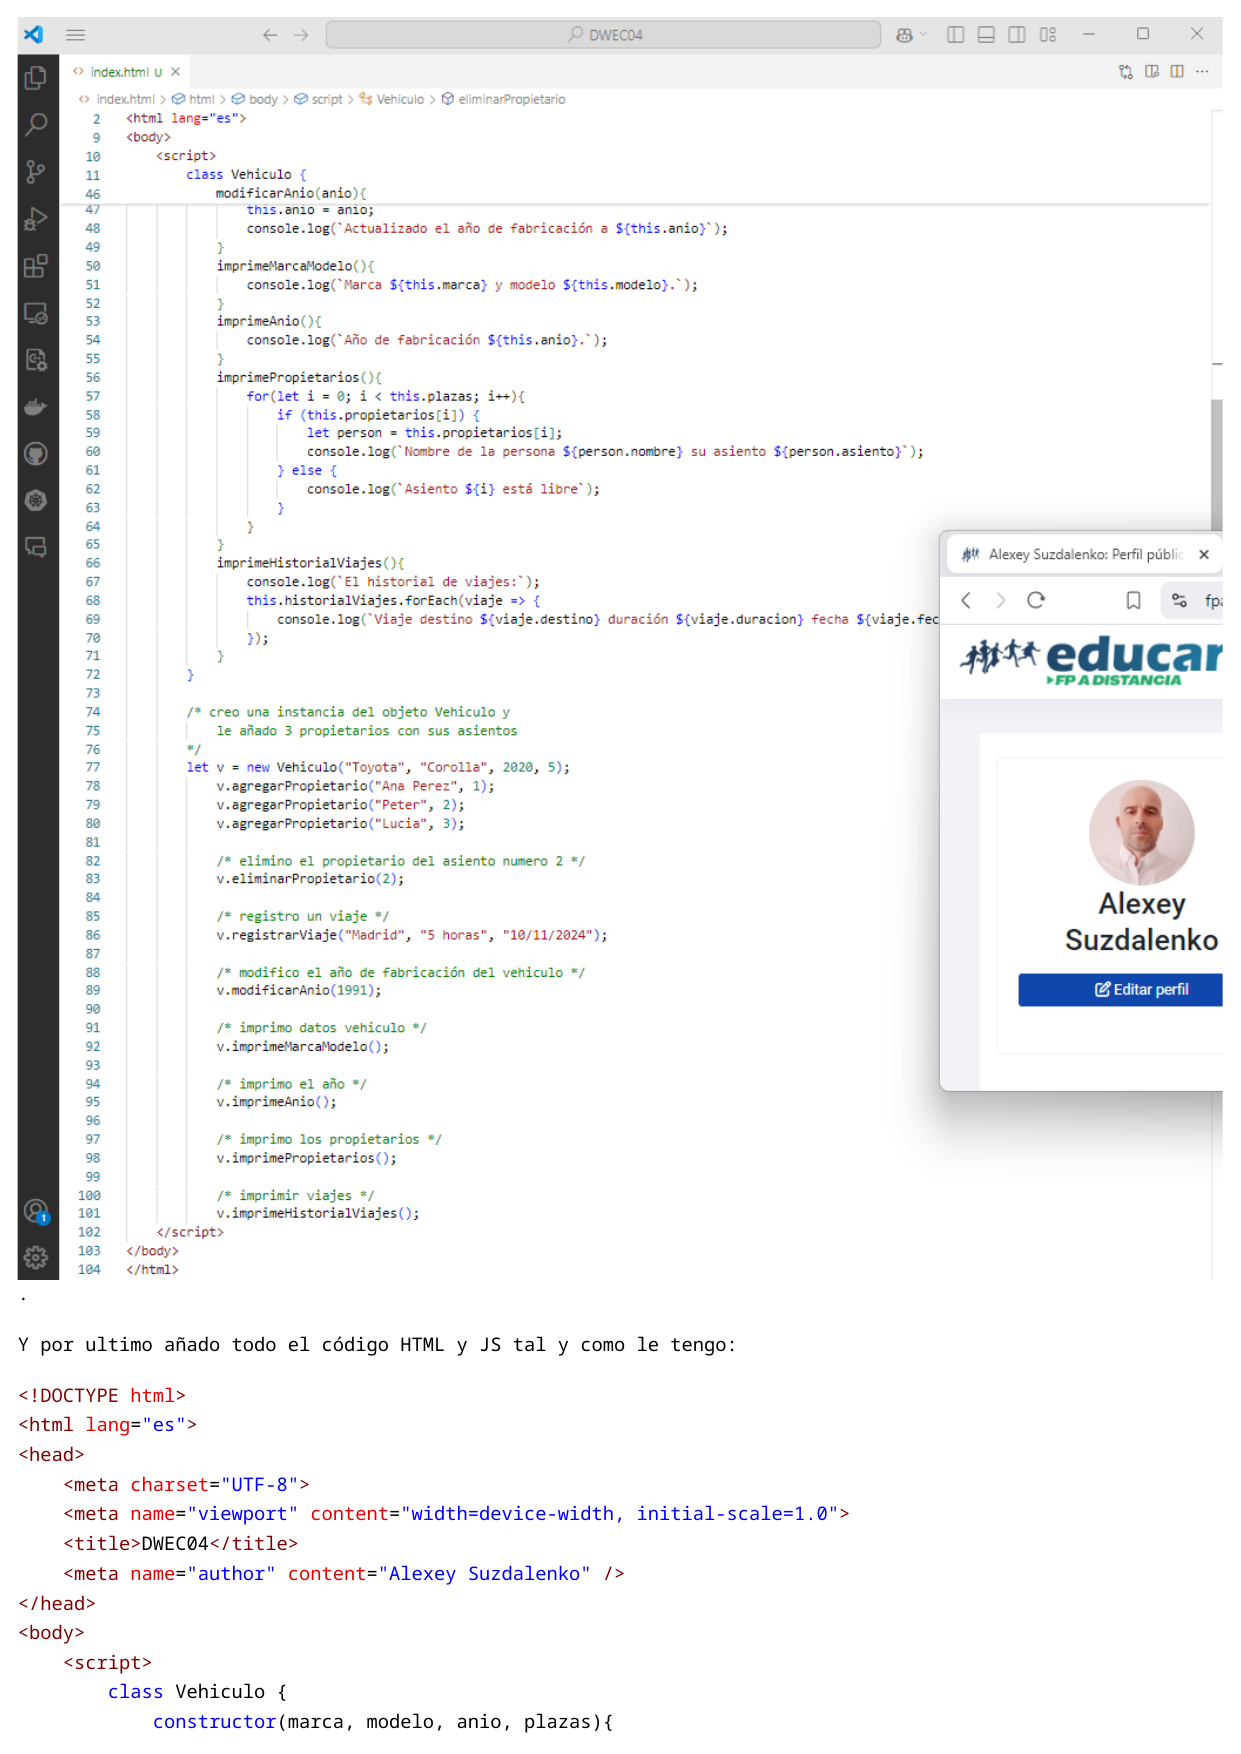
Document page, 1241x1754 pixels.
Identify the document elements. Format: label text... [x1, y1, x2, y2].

text <html lang="es"> [18, 1407, 1222, 1437]
text . [18, 1280, 1222, 1305]
text Y por ultimo añado todo el código HTML y JS tal y como le tengo: [18, 1331, 1222, 1356]
text <title>DWEC04</title> [18, 1526, 1222, 1556]
text <!DOCTYPE html> [18, 1382, 1222, 1407]
text <head> [18, 1437, 1222, 1467]
text <body> [18, 1615, 1222, 1645]
text <meta name="viewport" content="width=device-width, initial-scale=1.0"> [18, 1497, 1222, 1526]
text <meta name="author" content="Alexey Suzdalenko" /> [18, 1556, 1222, 1586]
text <meta charset="UTF-8"> [18, 1467, 1222, 1497]
text class Vehiculo { [18, 1675, 1222, 1704]
picture [17, 17, 1223, 1280]
text <script> [18, 1645, 1222, 1675]
text constructor(marca, modelo, anio, plazas){ [18, 1704, 1222, 1734]
text </head> [18, 1586, 1222, 1615]
